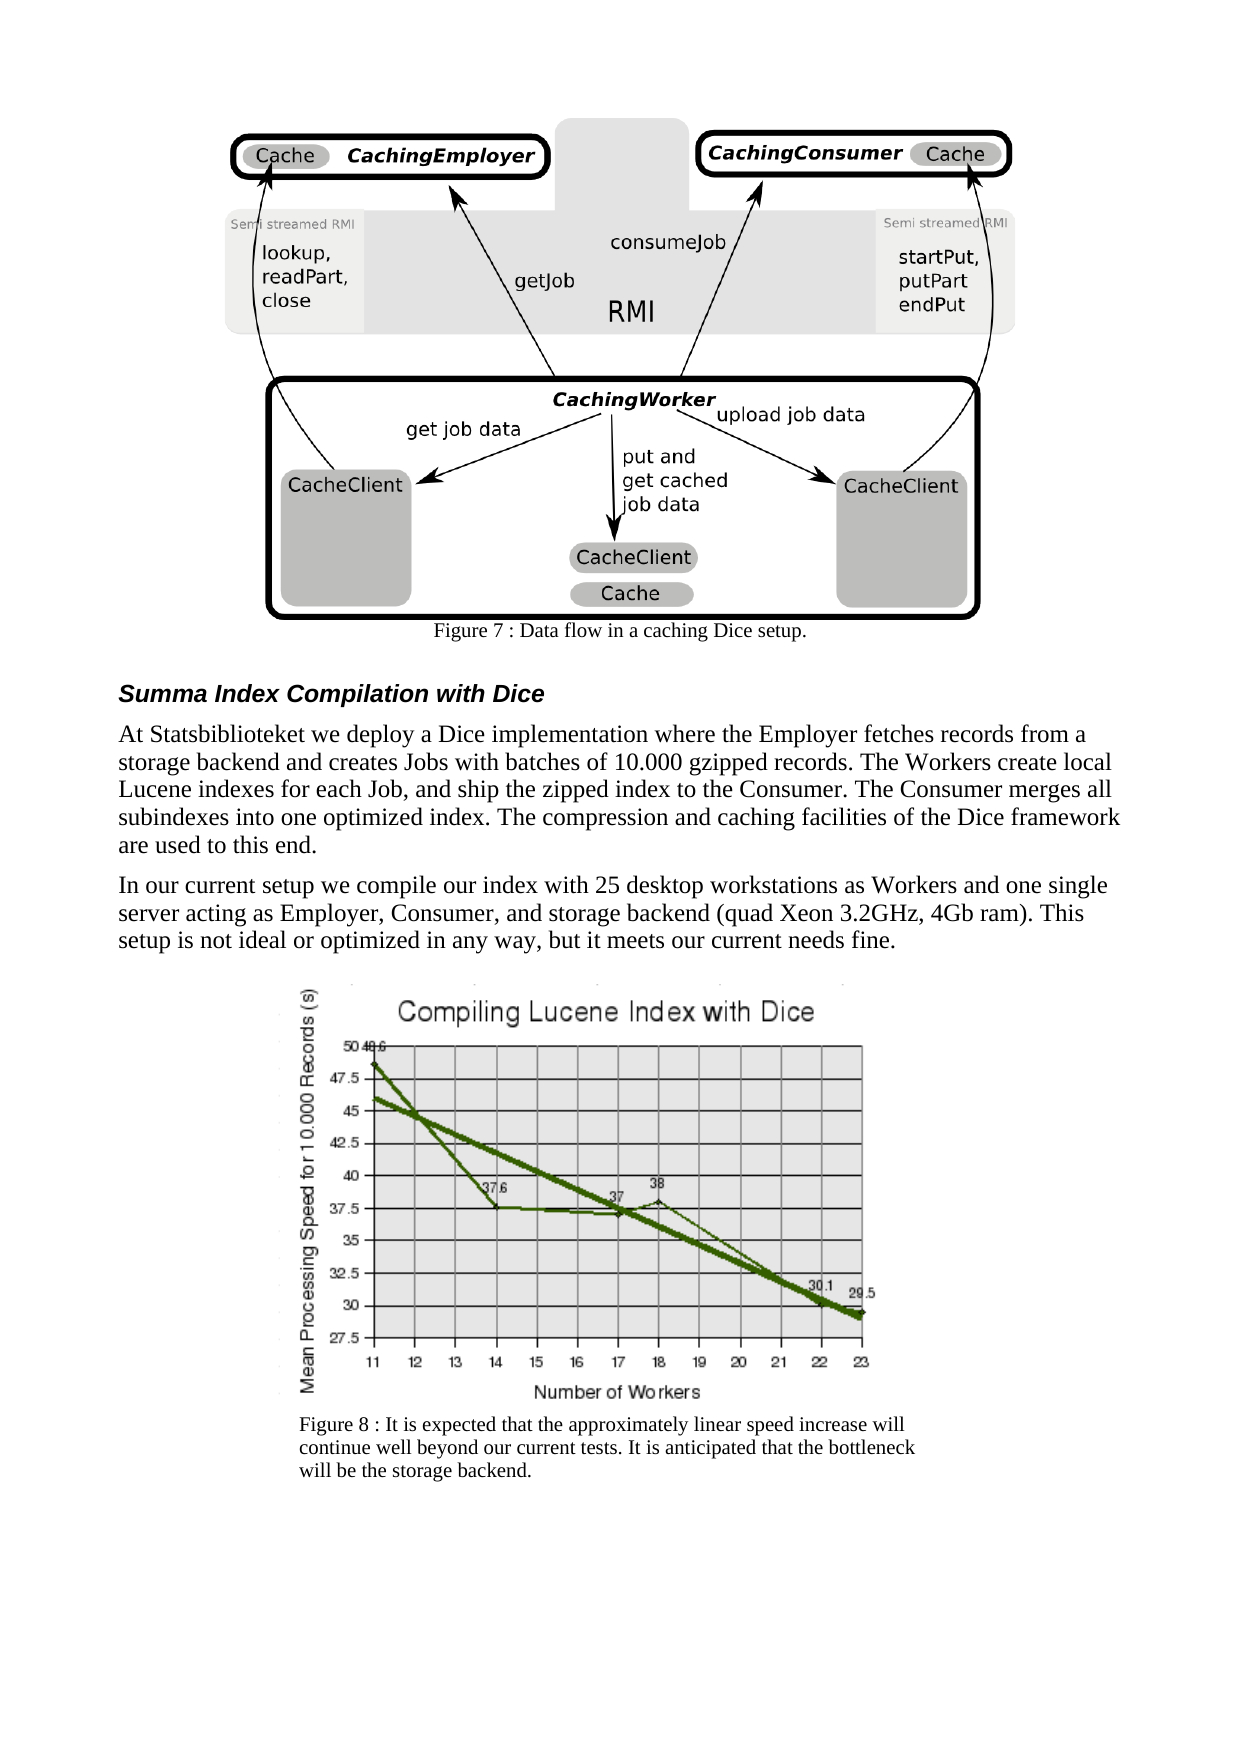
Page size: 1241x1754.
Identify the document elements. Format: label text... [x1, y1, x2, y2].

text Figure 7 : Data flow in a caching Dice setup. [118, 118, 1122, 642]
subtitle Summa Index Compilation with Dice [118, 680, 1122, 707]
picture [278, 984, 935, 1414]
text At Statsbiblioteket we deploy a Dice implementation where the Employer fetches records from a storage backend and creates Jobs with batches of 10.000 gzipped records. The Workers create local Lucene indexes for each Job, and ship the zipped index to the Consumer. The Consumer merges all subindexes into one optimized index. The compression and caching facilities of the Dice framework are used to this end. [118, 720, 1122, 858]
text Figure 8 : It is expected that the approximately linear speed increase will continue well beyond our current tests. It is anticipated that the bottleneck will be the storage backend. [299, 984, 949, 1482]
picture [224, 118, 1016, 620]
text In our current setup we compile our index with 25 desktop workstations as Workers and one single server acting as Employer, Consumer, and storage backend (quad Xeon 3.2GHz, 4Gb ram). This setup is not ideal or optimized in any way, but it meets our current needs fine. [118, 871, 1122, 954]
